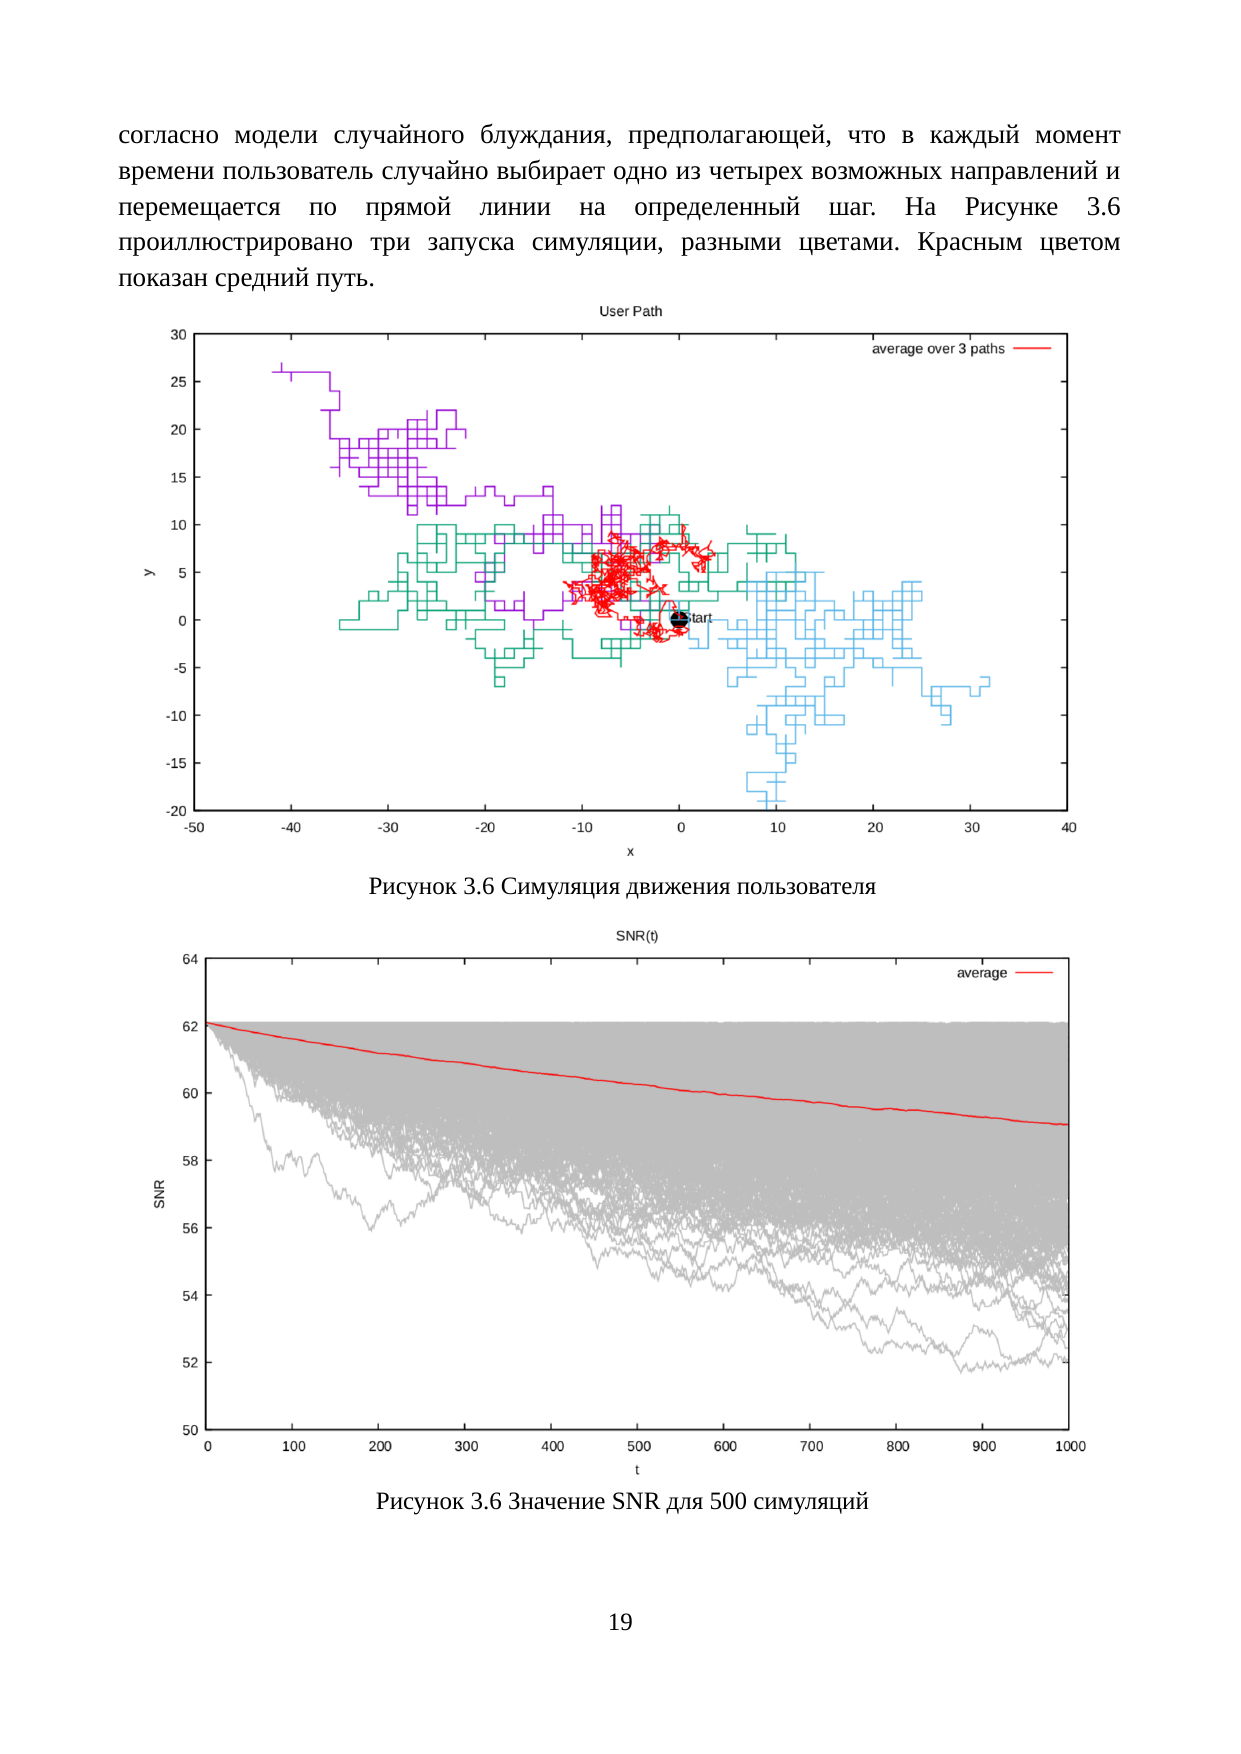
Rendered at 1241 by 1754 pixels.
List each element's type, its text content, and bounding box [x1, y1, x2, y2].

text согласно модели случайного блуждания, предполагающей, что в каждый момент времени пользователь случайно выбирает одно из четырех возможных направлений и перемещается по прямой линии на определенный шаг. На Рисунке 3.6 проиллюстрировано три запуска симуляции, разными цветами. Красным цветом показан средний путь. [118, 118, 1122, 292]
picture [126, 294, 1122, 871]
picture [124, 914, 1121, 1487]
